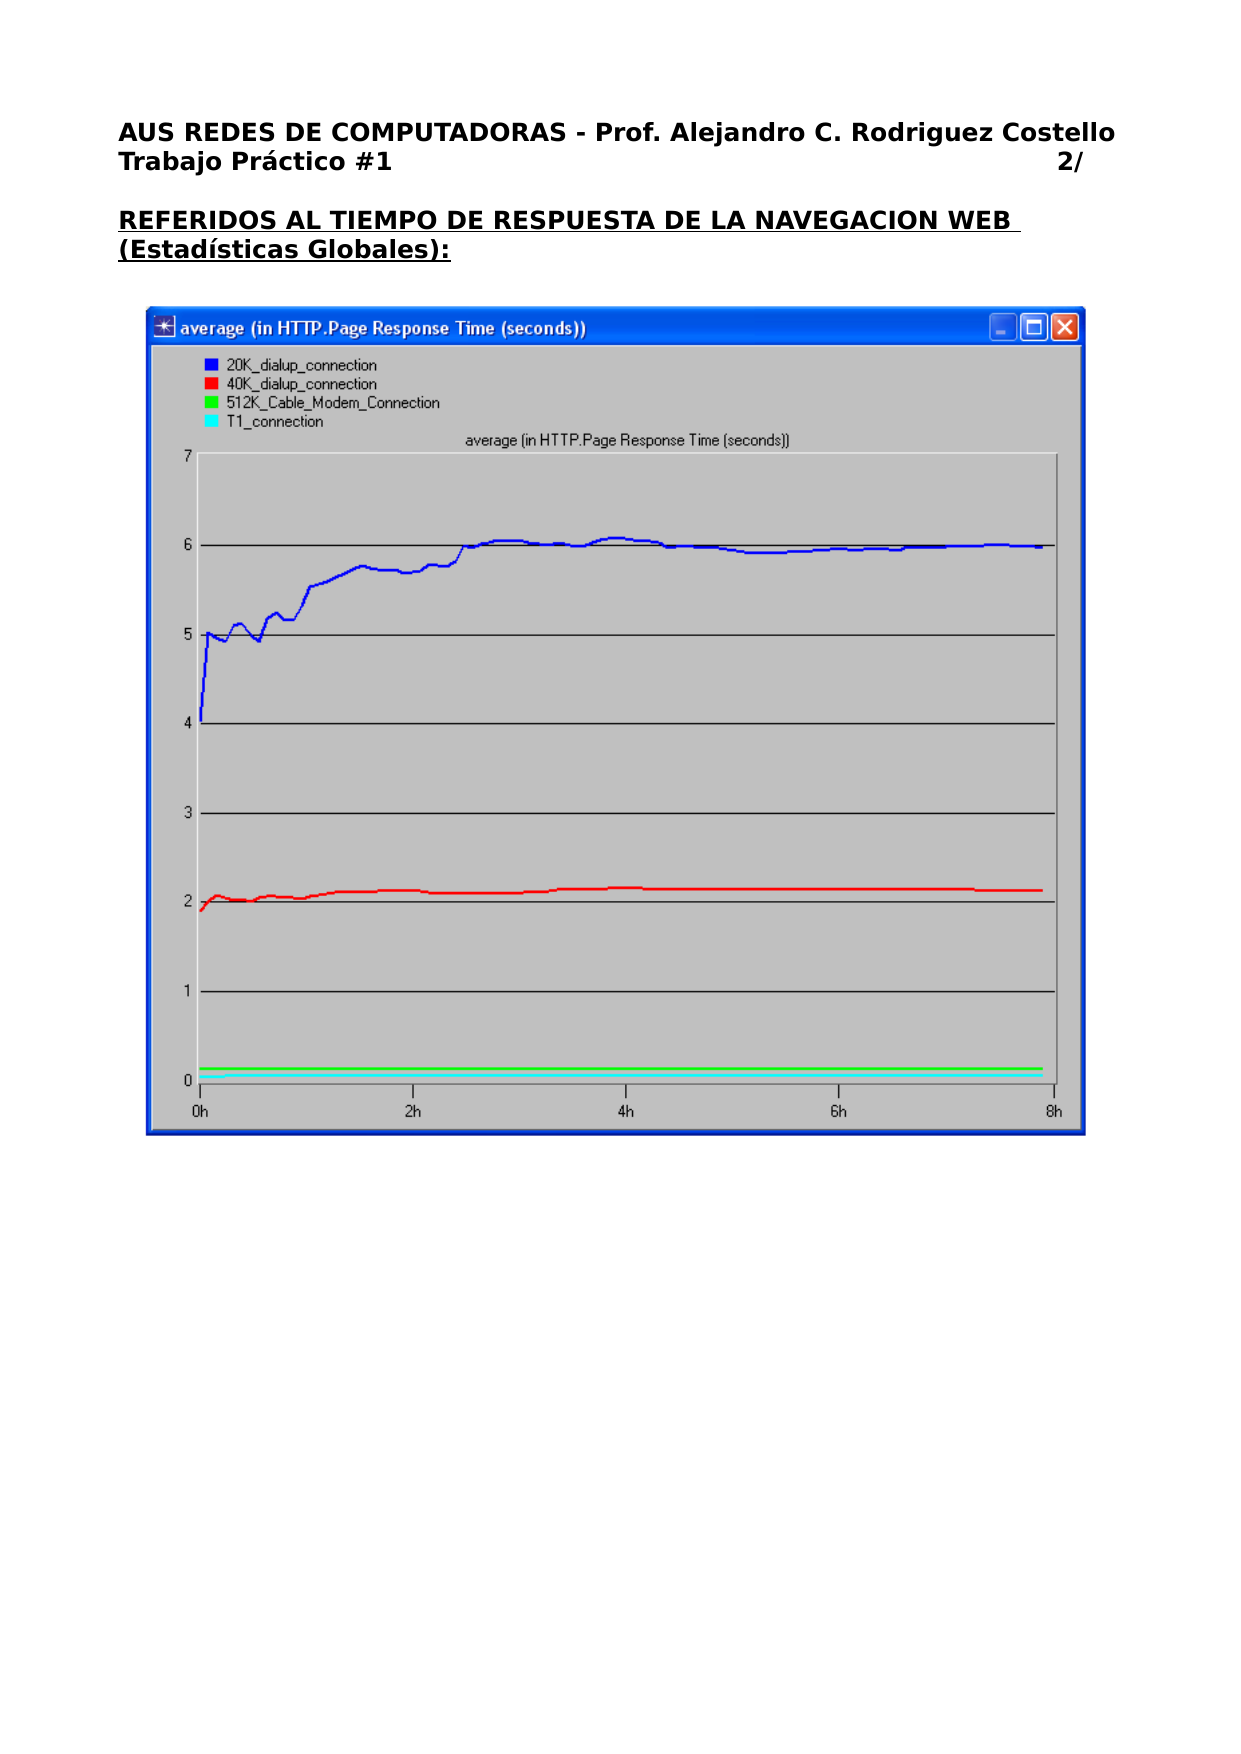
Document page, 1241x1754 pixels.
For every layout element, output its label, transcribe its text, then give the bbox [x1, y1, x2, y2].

picture [118, 293, 1122, 1164]
text REFERIDOS AL TIEMPO DE RESPUESTA DE LA NAVEGACION WEB (Estadísticas Globales): [118, 206, 1122, 264]
